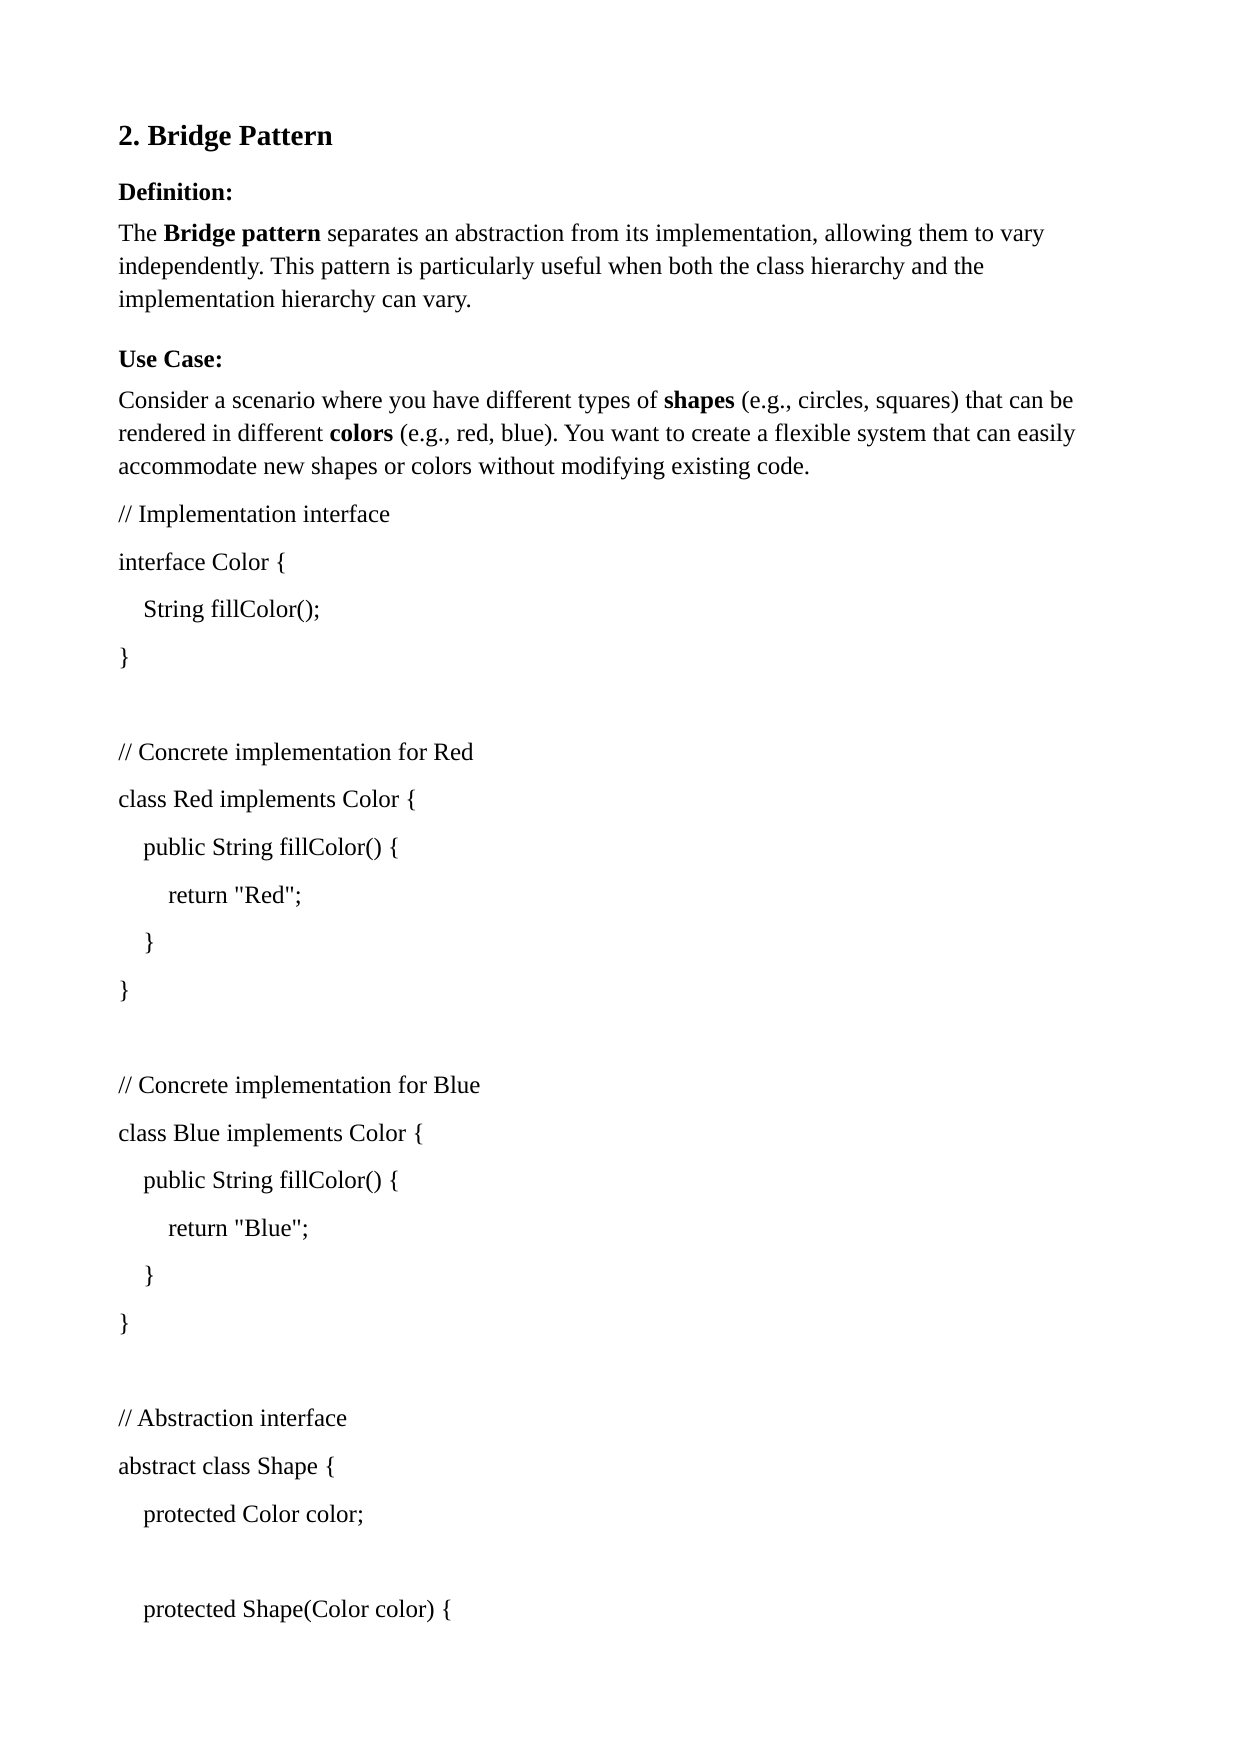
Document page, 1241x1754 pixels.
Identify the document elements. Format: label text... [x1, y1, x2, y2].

subtitle Use Case: [118, 344, 1122, 373]
text } [118, 642, 1122, 671]
text } [118, 1261, 1122, 1289]
text class Red implements Color { [118, 784, 1122, 813]
text } [118, 927, 1122, 956]
text abstract class Shape { [118, 1451, 1122, 1480]
text String fillColor(); [118, 594, 1122, 623]
text protected Shape(Color color) { [118, 1594, 1122, 1623]
text interface Color { [118, 547, 1122, 575]
text // Concrete implementation for Red [118, 737, 1122, 766]
text } [118, 1308, 1122, 1337]
text // Concrete implementation for Blue [118, 1070, 1122, 1099]
text } [118, 975, 1122, 1004]
text Consider a scenario where you have different types of shapes (e.g., circles, squares) that can be rendered in different colors (e.g., red, blue). You want to create a flexible system that can easily accommodate new shapes or colors without modifying existing code. [118, 385, 1122, 480]
text // Abstraction interface [118, 1403, 1122, 1432]
text The Bridge pattern separates an abstraction from its implementation, allowing them to vary independently. This pattern is particularly useful when both the class hierarchy and the implementation hierarchy can vary. [118, 218, 1122, 313]
text return "Red"; [118, 880, 1122, 908]
text // Implementation interface [118, 499, 1122, 528]
text public String fillColor() { [118, 832, 1122, 861]
text class Blue implements Color { [118, 1118, 1122, 1147]
text return "Blue"; [118, 1213, 1122, 1242]
subtitle 2. Bridge Pattern [118, 118, 1122, 152]
text protected Color color; [118, 1499, 1122, 1527]
text public String fillColor() { [118, 1165, 1122, 1194]
subtitle Definition: [118, 177, 1122, 205]
